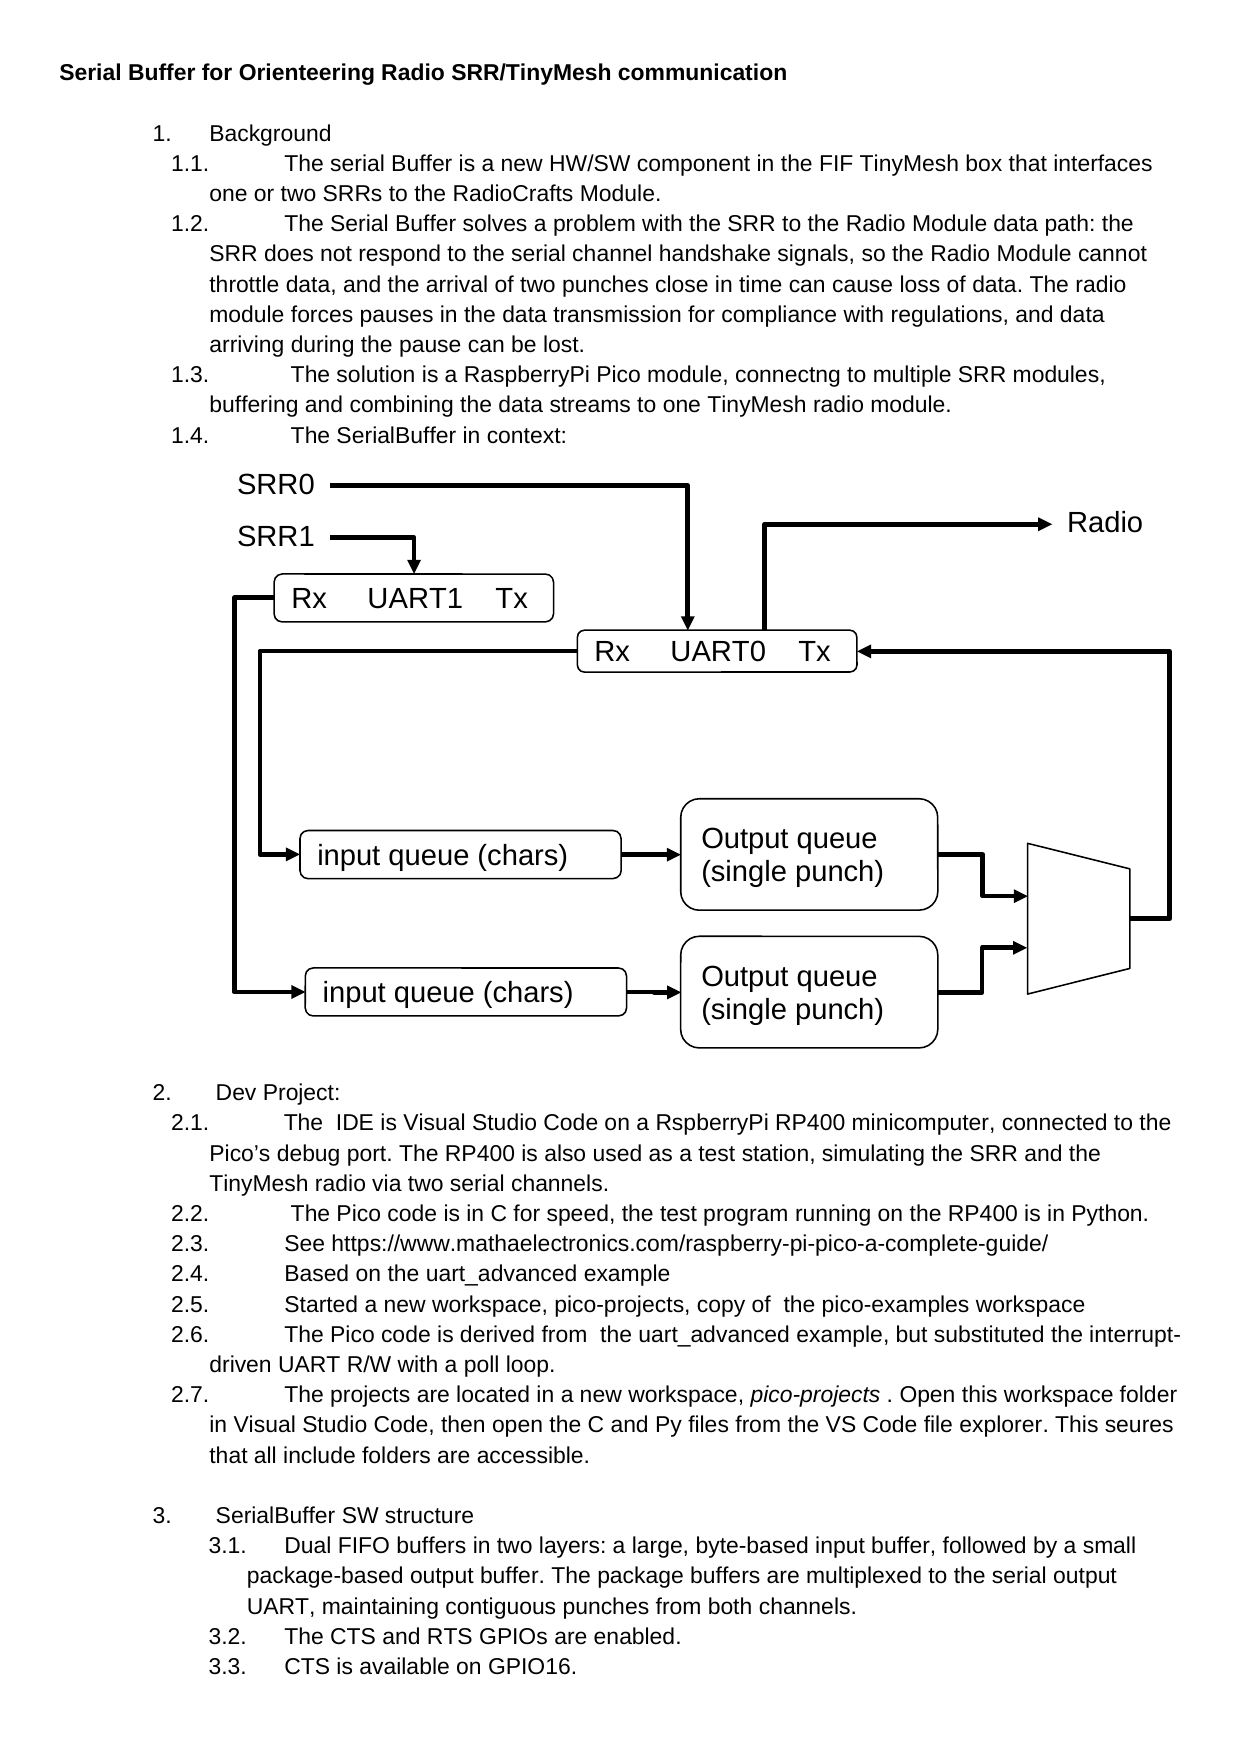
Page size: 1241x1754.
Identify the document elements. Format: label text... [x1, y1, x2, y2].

text Serial Buffer for Orienteering Radio SRR/TinyMesh communication [59, 59, 1181, 85]
list The Pico code is derived from the uart_advanced example, but substituted the interrupt-driven UART R/W with a poll loop. [209, 1321, 1181, 1377]
list The Pico code is in C for speed, the test program running on the RP400 is in Python. [209, 1200, 1181, 1226]
list CTS is available on GPIO16. [247, 1653, 1181, 1679]
list Background [172, 119, 1181, 146]
list The serial Buffer is a new HW/SW component in the FIF TinyMesh box that interfaces one or two SRRs to the RadioCrafts Module. [209, 150, 1181, 206]
list The SerialBuffer in context: [209, 422, 1181, 1075]
list The solution is a RaspberryPi Pico module, connectng to multiple SRR modules, buffering and combining the data streams to one TinyMesh radio module. [209, 361, 1181, 418]
list Based on the uart_advanced example [209, 1260, 1181, 1287]
list The CTS and RTS GPIOs are enabled. [247, 1623, 1181, 1649]
list The Serial Buffer solves a problem with the SRR to the Radio Module data path: the SRR does not respond to the serial channel handshake signals, so the Radio Module cannot throttle data, and the arrival of two punches close in time can cause loss of data. The radio module forces pauses in the data transmission for compliance with regulations, and data arriving during the pause can be lost. [209, 210, 1181, 357]
list Started a new workspace, pico-projects, copy of the pico-examples workspace [209, 1291, 1181, 1317]
list Dev Project: [172, 1079, 1181, 1105]
list Dual FIFO buffers in two layers: a large, byte-based input buffer, followed by a small package-based output buffer. The package buffers are multiplexed to the serial output UART, maintaining contiguous punches from both channels. [247, 1532, 1181, 1619]
list The projects are located in a new workspace, pico-projects . Open this workspace folder in Visual Studio Code, then open the C and Py files from the VS Code file explorer. This seures that all include folders are accessible. [209, 1381, 1181, 1468]
list See https://www.mathaelectronics.com/raspberry-pi-pico-a-complete-guide/ [209, 1230, 1181, 1256]
list SerialBuffer SW structure [172, 1502, 1181, 1528]
list The IDE is Visual Studio Code on a RspberryPi RP400 minicomputer, connected to the Pico’s debug port. The RP400 is also used as a test station, simulating the SRR and the TinyMesh radio via two serial channels. [209, 1109, 1181, 1196]
